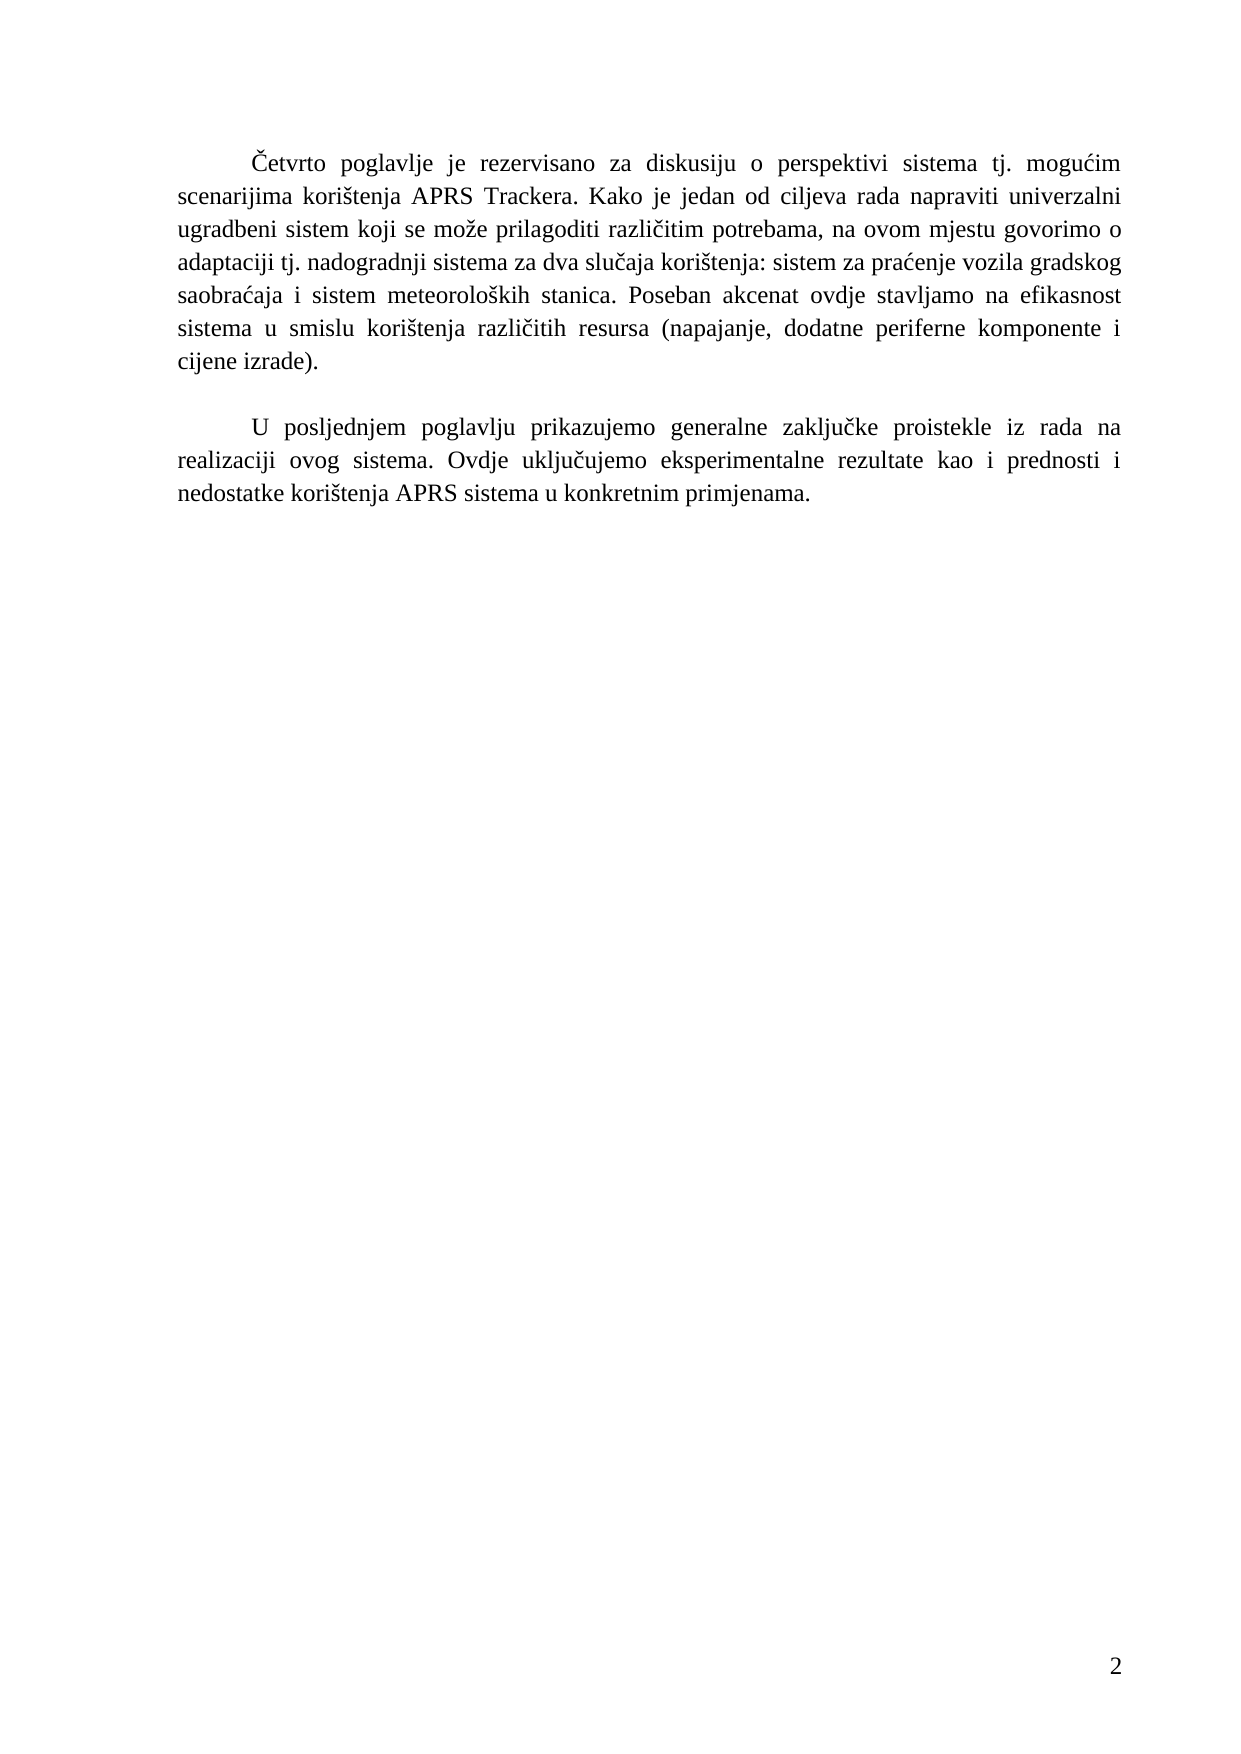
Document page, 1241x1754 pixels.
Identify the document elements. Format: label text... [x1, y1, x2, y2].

text Četvrto poglavlje je rezervisano za diskusiju o perspektivi sistema tj. mogućim scenarijima korištenja APRS Trackera. Kako je jedan od ciljeva rada napraviti univerzalni ugradbeni sistem koji se može prilagoditi različitim potrebama, na ovom mjestu govorimo o adaptaciji tj. nadogradnji sistema za dva slučaja korištenja: sistem za praćenje vozila gradskog saobraćaja i sistem meteoroloških stanica. Poseban akcenat ovdje stavljamo na efikasnost sistema u smislu korištenja različitih resursa (napajanje, dodatne periferne komponente i cijene izrade). [177, 148, 1122, 374]
text U posljednjem poglavlju prikazujemo generalne zaključke proistekle iz rada na realizaciji ovog sistema. Ovdje uključujemo eksperimentalne rezultate kao i prednosti i nedostatke korištenja APRS sistema u konkretnim primjenama. [177, 412, 1122, 507]
